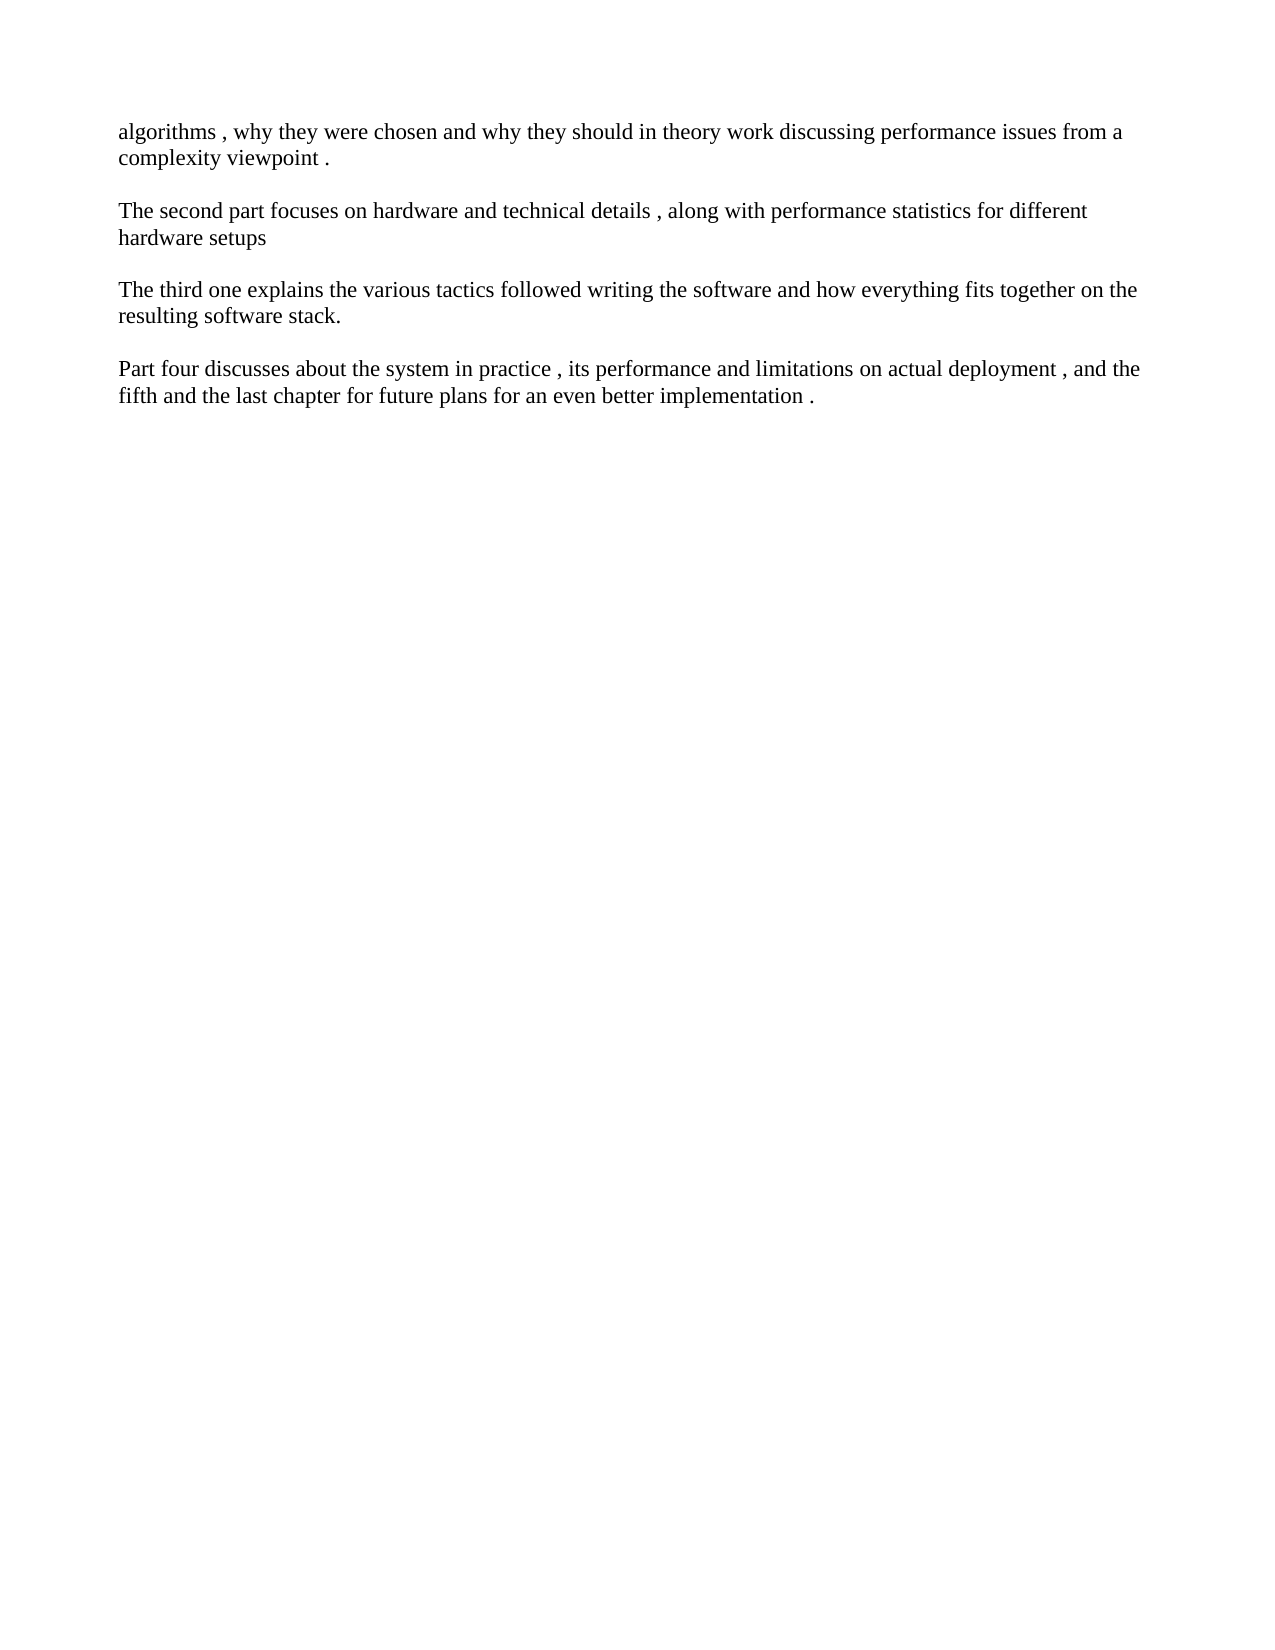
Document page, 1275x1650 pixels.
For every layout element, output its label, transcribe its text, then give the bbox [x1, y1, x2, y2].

text algorithms , why they were chosen and why they should in theory work discussing performance issues from a complexity viewpoint . [118, 118, 1157, 171]
text The second part focuses on hardware and technical details , along with performance statistics for different hardware setups [118, 197, 1157, 250]
text Part four discusses about the system in practice , its performance and limitations on actual deployment , and the fifth and the last chapter for future plans for an even better implementation . [118, 355, 1157, 408]
text The third one explains the various tactics followed writing the software and how everything fits together on the resulting software stack. [118, 276, 1157, 329]
